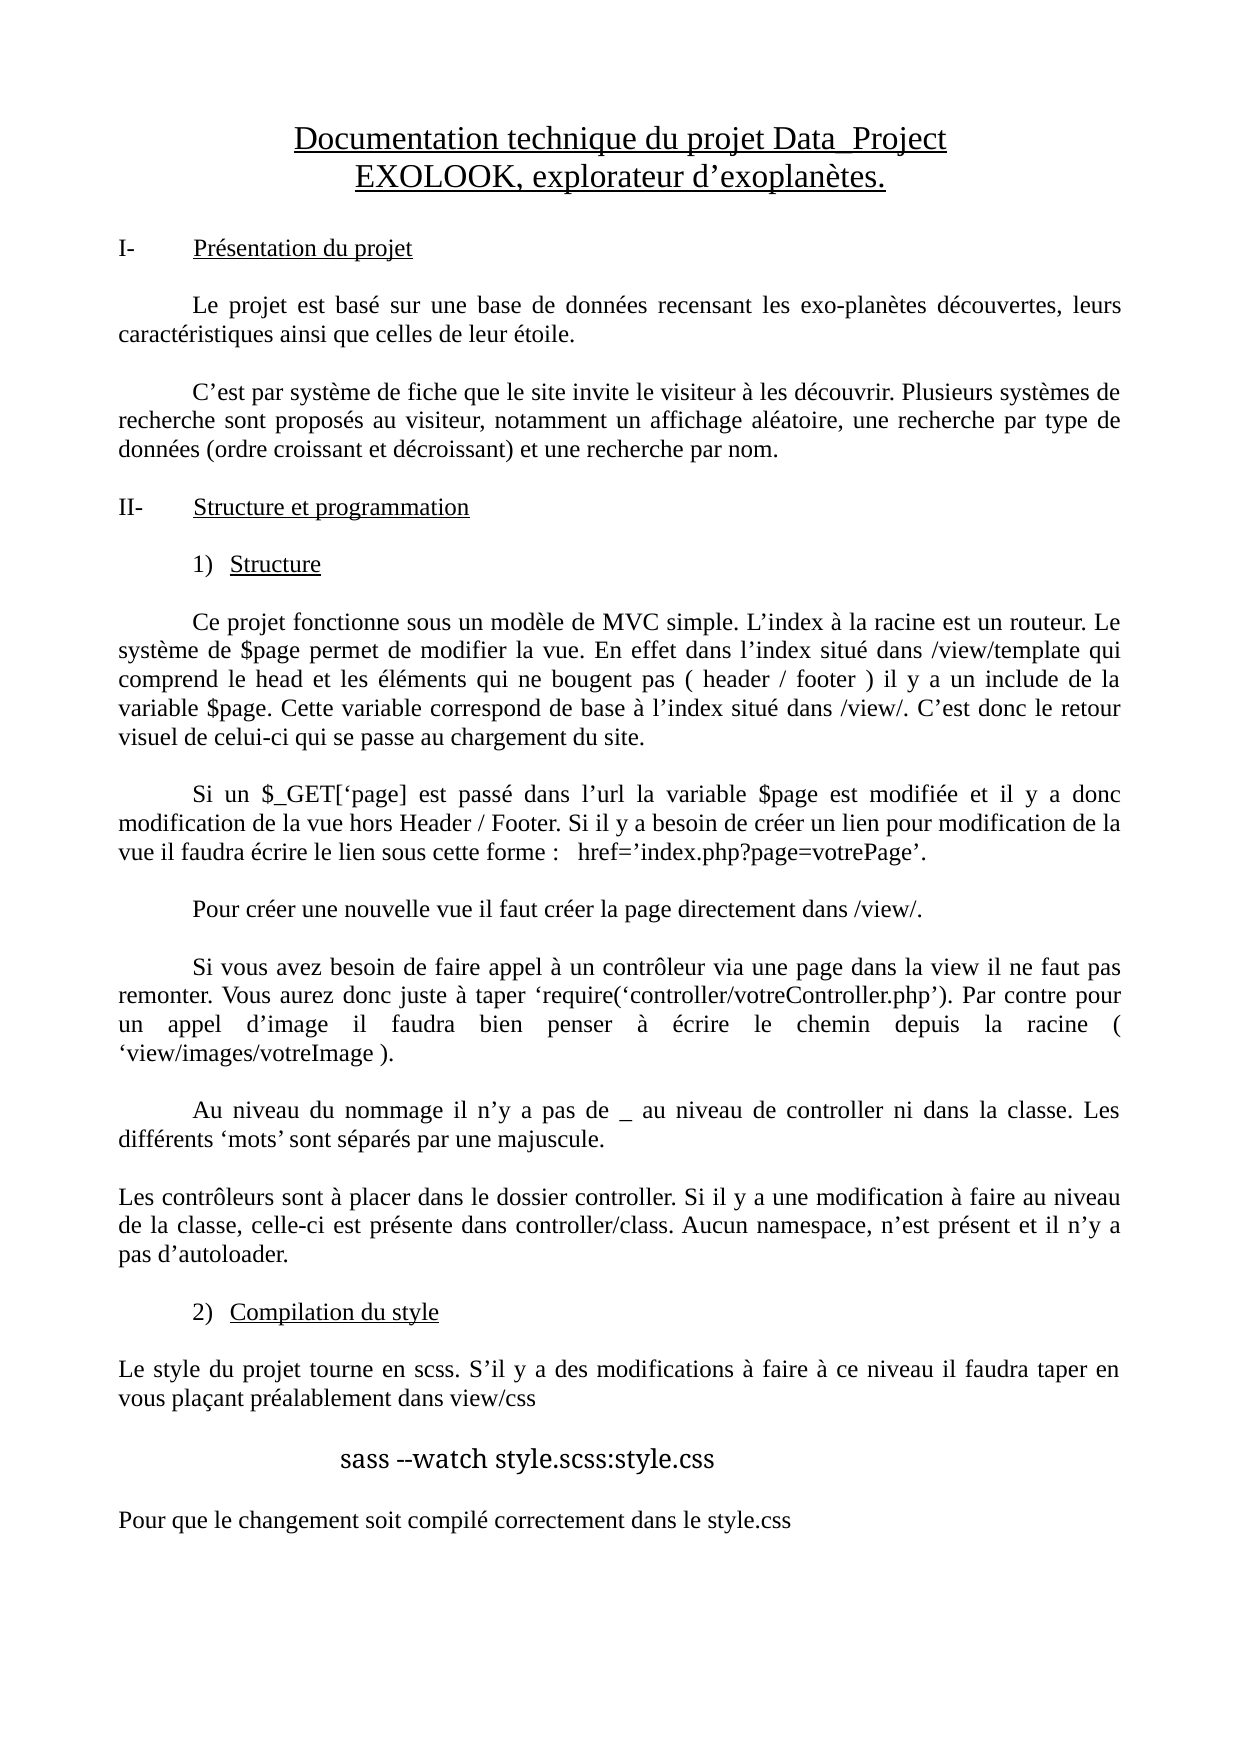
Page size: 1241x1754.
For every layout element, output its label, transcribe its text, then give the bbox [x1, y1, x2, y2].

text Au niveau du nommage il n’y a pas de _ au niveau de controller ni dans la classe. Les différents ‘mots’ sont séparés par une majuscule. [118, 1096, 1122, 1153]
text Ce projet fonctionne sous un modèle de MVC simple. L’index à la racine est un routeur. Le système de $page permet de modifier la vue. En effet dans l’index situé dans /view/template qui comprend le head et les éléments qui ne bougent pas ( header / footer ) il y a un include de la variable $page. Cette variable correspond de base à l’index situé dans /view/. C’est donc le retour visuel de celui-ci qui se passe au chargement du site. [118, 607, 1122, 751]
text Les contrôleurs sont à placer dans le dossier controller. Si il y a une modification à faire au niveau de la classe, celle-ci est présente dans controller/class. Aucun namespace, n’est présent et il n’y a pas d’autoloader. [118, 1182, 1122, 1268]
text sass --watch style.scss:style.css [118, 1441, 1122, 1476]
text Documentation technique du projet Data_Project [118, 118, 1122, 156]
text Pour que le changement soit compilé correctement dans le style.css [118, 1505, 1122, 1534]
text Si vous avez besoin de faire appel à un contrôleur via une page dans la view il ne faut pas remonter. Vous aurez donc juste à taper ‘require(‘controller/votreController.php’). Par contre pour un appel d’image il faudra bien penser à écrire le chemin depuis la racine ( ‘view/images/votreImage ). [118, 952, 1122, 1067]
list Compilation du style [192, 1297, 1122, 1326]
text Le style du projet tourne en scss. S’il y a des modifications à faire à ce niveau il faudra taper en vous plaçant préalablement dans view/css [118, 1354, 1122, 1412]
text Pour créer une nouvelle vue il faut créer la page directement dans /view/. [118, 894, 1122, 923]
list Structure [192, 549, 1122, 578]
text EXOLOOK, explorateur d’exoplanètes. [118, 156, 1122, 195]
text Le projet est basé sur une base de données recensant les exo-planètes découvertes, leurs caractéristiques ainsi que celles de leur étoile. [118, 291, 1122, 348]
list Structure et programmation [118, 492, 1122, 521]
text C’est par système de fiche que le site invite le visiteur à les découvrir. Plusieurs systèmes de recherche sont proposés au visiteur, notamment un affichage aléatoire, une recherche par type de données (ordre croissant et décroissant) et une recherche par nom. [118, 377, 1122, 463]
list Présentation du projet [118, 233, 1122, 262]
text Si un $_GET[‘page] est passé dans l’url la variable $page est modifiée et il y a donc modification de la vue hors Header / Footer. Si il y a besoin de créer un lien pour modification de la vue il faudra écrire le lien sous cette forme : href=’index.php?page=votrePage’. [118, 779, 1122, 866]
